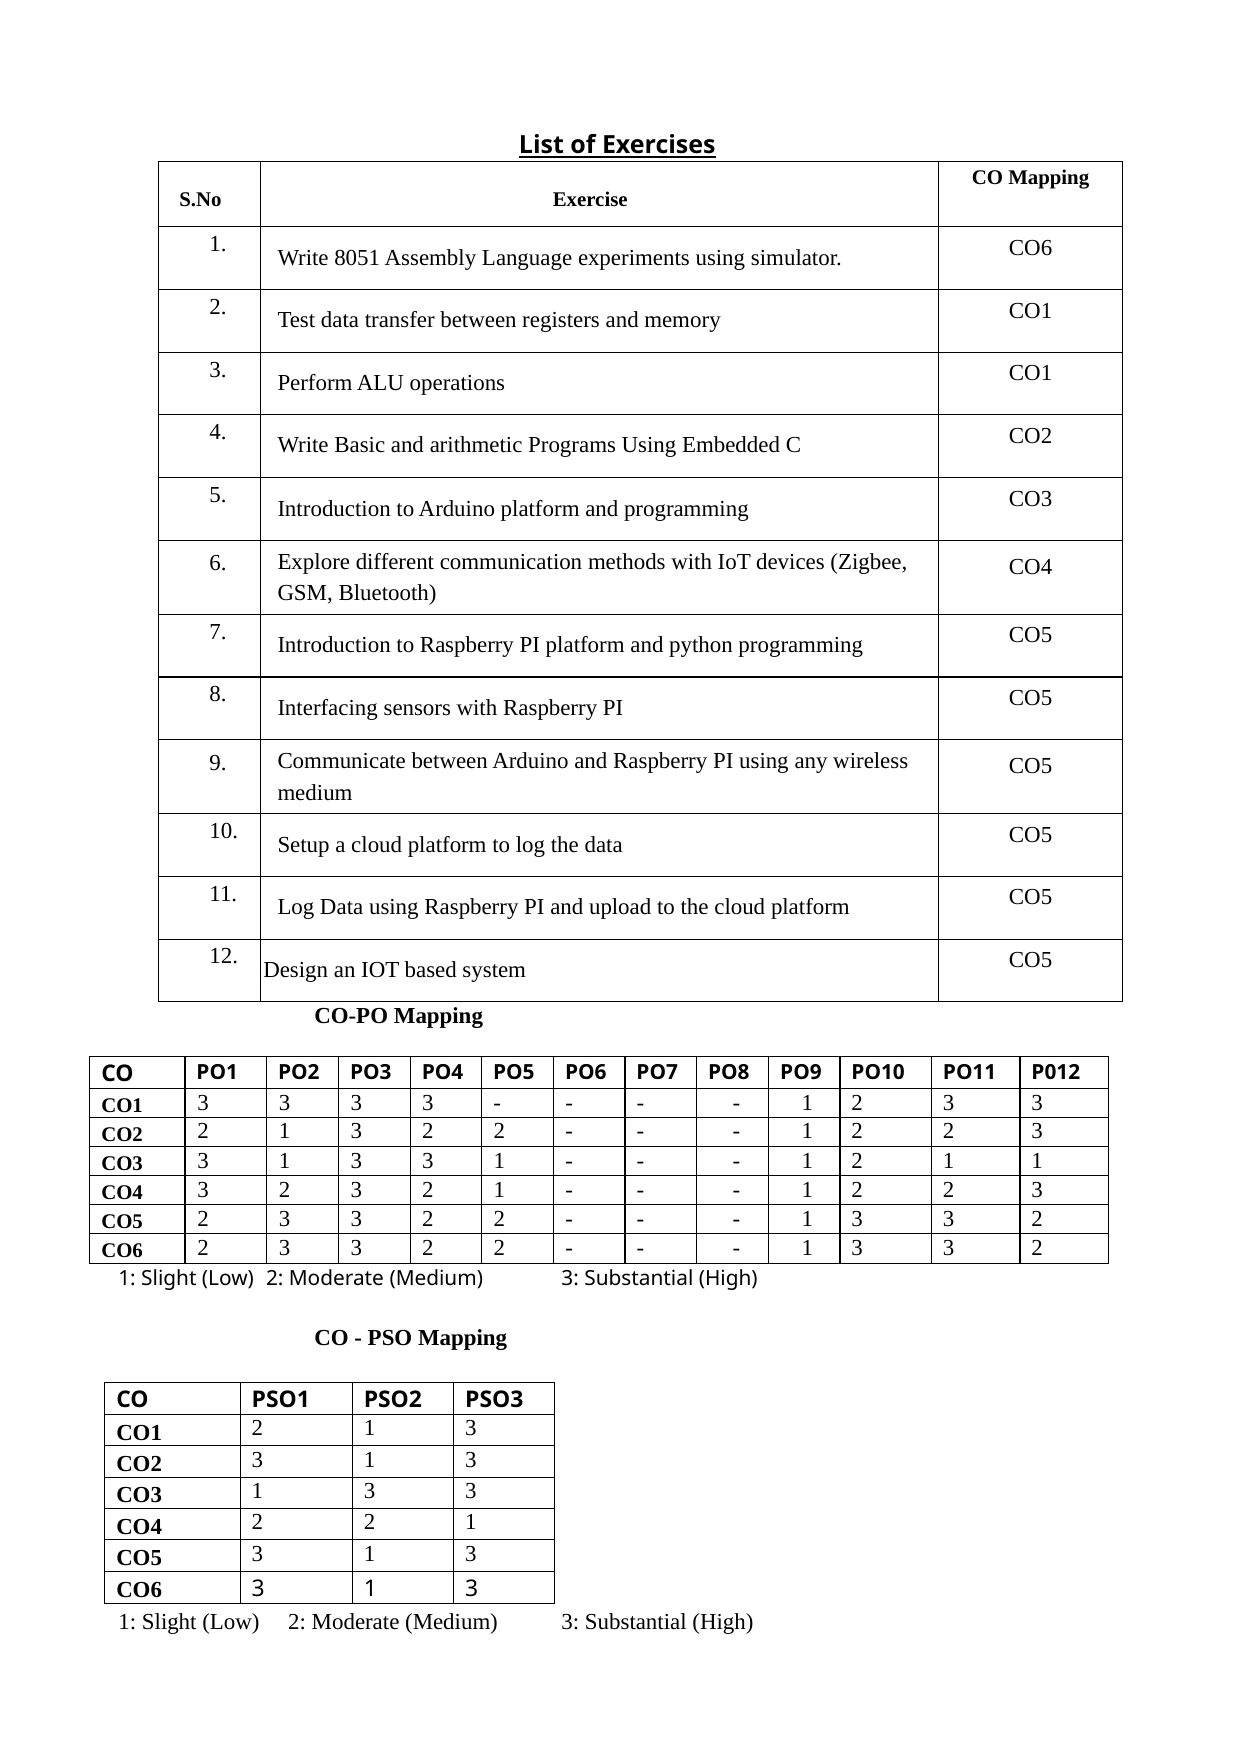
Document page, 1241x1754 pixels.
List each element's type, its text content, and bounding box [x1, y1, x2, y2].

table_cell Introduction to Raspberry PI platform and python programming [261, 615, 938, 676]
table_cell 3 [454, 1540, 554, 1571]
table_header CO Mapping [939, 162, 1122, 226]
table_cell - [626, 1147, 696, 1175]
table_cell Introduction to Arduino platform and programming [261, 478, 938, 540]
table_cell [159, 227, 260, 289]
table_cell Setup a cloud platform to log the data [261, 814, 938, 876]
table_cell 1 [769, 1118, 839, 1146]
table_cell 3 [841, 1205, 931, 1233]
table_cell CO1 [939, 290, 1122, 352]
table_cell 2 [1021, 1205, 1108, 1233]
table_cell - [626, 1089, 696, 1117]
table_cell 2 [186, 1205, 266, 1233]
table_cell - [697, 1147, 768, 1175]
table_cell CO5 [105, 1540, 240, 1571]
table_cell [159, 290, 260, 352]
table_cell 3 [339, 1118, 410, 1146]
table_cell CO5 [939, 940, 1122, 1001]
table_cell 1 [454, 1509, 554, 1539]
table_cell 1 [482, 1147, 553, 1175]
text 1: Slight (Low) 2: Moderate (Medium) 3: Substantial (High) [118, 1263, 1122, 1292]
table_header P012 [1021, 1057, 1108, 1088]
table_cell CO5 [939, 740, 1122, 813]
table_cell 3 [932, 1205, 1019, 1233]
table_cell Write 8051 Assembly Language experiments using simulator. [261, 227, 938, 289]
table_cell 2 [353, 1509, 453, 1539]
table_cell CO1 [90, 1089, 184, 1117]
table_cell - [554, 1147, 624, 1175]
table_cell 2 [841, 1089, 931, 1117]
table_cell 3 [454, 1446, 554, 1477]
table_cell - [626, 1118, 696, 1146]
table_cell [159, 940, 260, 1001]
table_cell 2 [1021, 1234, 1108, 1262]
table_cell 3 [241, 1572, 352, 1603]
table_cell 2 [841, 1147, 931, 1175]
table_cell 1 [769, 1089, 839, 1117]
table_cell 2 [267, 1176, 338, 1204]
table_cell Test data transfer between registers and memory [261, 290, 938, 352]
table_cell - [697, 1234, 768, 1262]
table_cell 2 [241, 1415, 352, 1445]
list CO-PO Mapping [314, 1003, 1122, 1029]
table_header PSO3 [454, 1383, 554, 1414]
table_cell 1 [353, 1446, 453, 1477]
table_cell [159, 814, 260, 876]
table_cell 2 [841, 1176, 931, 1204]
table_cell Write Basic and arithmetic Programs Using Embedded C [261, 415, 938, 477]
table_cell CO3 [939, 478, 1122, 540]
table_header S.No [159, 162, 260, 226]
table_cell 3 [186, 1147, 266, 1175]
table_cell 3 [241, 1540, 352, 1571]
table_cell 1 [241, 1478, 352, 1508]
table_cell 3 [339, 1205, 410, 1233]
table_header CO [90, 1057, 184, 1088]
list CO - PSO Mapping [314, 1323, 1122, 1350]
table_cell 1 [932, 1147, 1019, 1175]
table_header PO2 [267, 1057, 338, 1088]
table_cell 1 [353, 1572, 453, 1603]
table_header PO1 [186, 1057, 266, 1088]
table_cell - [626, 1205, 696, 1233]
table_cell 1 [267, 1118, 338, 1146]
table_cell 3 [454, 1478, 554, 1508]
table_cell 2 [932, 1118, 1019, 1146]
table_cell [159, 353, 260, 414]
table_cell [159, 678, 260, 739]
table_cell [159, 615, 260, 676]
table_cell - [554, 1234, 624, 1262]
table_cell CO5 [939, 615, 1122, 676]
table_cell 2 [482, 1234, 553, 1262]
table_cell CO6 [90, 1234, 184, 1262]
table_cell 2 [411, 1205, 481, 1233]
table_cell 3 [339, 1147, 410, 1175]
table_cell [159, 740, 260, 813]
table_cell 3 [932, 1089, 1019, 1117]
table_cell 3 [411, 1089, 481, 1117]
table_cell [159, 877, 260, 938]
table_cell 1 [769, 1234, 839, 1262]
table_header PO10 [841, 1057, 931, 1088]
table_cell - [697, 1205, 768, 1233]
table_cell 3 [267, 1234, 338, 1262]
table_cell 1 [267, 1147, 338, 1175]
table_header PO7 [626, 1057, 696, 1088]
table_cell 3 [1021, 1089, 1108, 1117]
table_cell CO1 [939, 353, 1122, 414]
table_cell Interfacing sensors with Raspberry PI [261, 678, 938, 739]
table_cell CO2 [939, 415, 1122, 477]
table_cell [159, 478, 260, 540]
table_cell CO2 [105, 1446, 240, 1477]
table_cell Explore different communication methods with IoT devices (Zigbee, GSM, Bluetooth) [261, 541, 938, 614]
text 1: Slight (Low) 2: Moderate (Medium) 3: Substantial (High) [118, 1608, 1122, 1634]
table_cell CO1 [105, 1415, 240, 1445]
table_cell Communicate between Arduino and Raspberry PI using any wireless medium [261, 740, 938, 813]
table_cell CO4 [105, 1509, 240, 1539]
table_cell CO5 [939, 814, 1122, 876]
table_cell 3 [454, 1572, 554, 1603]
table_cell 3 [339, 1176, 410, 1204]
table_cell 1 [769, 1205, 839, 1233]
table_cell CO5 [939, 678, 1122, 739]
table_cell 1 [769, 1176, 839, 1204]
table_cell 2 [186, 1118, 266, 1146]
table_cell - [482, 1089, 553, 1117]
table_cell 2 [841, 1118, 931, 1146]
table_header PO6 [554, 1057, 624, 1088]
table_cell 3 [186, 1089, 266, 1117]
table_header CO [105, 1383, 240, 1414]
table_cell 2 [411, 1234, 481, 1262]
table_cell [159, 541, 260, 614]
table_cell 2 [186, 1234, 266, 1262]
table_cell - [697, 1089, 768, 1117]
table_header PO3 [339, 1057, 410, 1088]
table_cell CO4 [90, 1176, 184, 1204]
table_cell 1 [353, 1415, 453, 1445]
table_cell 2 [241, 1509, 352, 1539]
table_cell 1 [769, 1147, 839, 1175]
table_cell CO3 [105, 1478, 240, 1508]
table_cell CO2 [90, 1118, 184, 1146]
text List of Exercises [118, 127, 1116, 161]
table_cell 3 [339, 1234, 410, 1262]
table_cell 3 [932, 1234, 1019, 1262]
table_header PO5 [482, 1057, 553, 1088]
table_cell - [626, 1234, 696, 1262]
table_cell CO3 [90, 1147, 184, 1175]
table_cell CO5 [939, 877, 1122, 938]
table_cell - [554, 1176, 624, 1204]
table_header Exercise [261, 162, 938, 226]
table_cell 2 [411, 1176, 481, 1204]
table_cell 1 [1021, 1147, 1108, 1175]
table_cell 2 [932, 1176, 1019, 1204]
table_header PO4 [411, 1057, 481, 1088]
table_cell 3 [353, 1478, 453, 1508]
table_cell 3 [1021, 1118, 1108, 1146]
table_cell CO6 [939, 227, 1122, 289]
table_cell 2 [482, 1205, 553, 1233]
table_cell - [697, 1118, 768, 1146]
table_header PO9 [769, 1057, 839, 1088]
table_cell CO6 [105, 1572, 240, 1603]
table_cell - [554, 1205, 624, 1233]
table_cell 2 [482, 1118, 553, 1146]
table_cell 3 [267, 1089, 338, 1117]
table_cell CO4 [939, 541, 1122, 614]
table_cell 1 [353, 1540, 453, 1571]
table_cell 3 [841, 1234, 931, 1262]
table_cell 3 [454, 1415, 554, 1445]
table_cell Design an IOT based system [261, 940, 938, 1001]
table_header PO11 [932, 1057, 1019, 1088]
table_cell CO5 [90, 1205, 184, 1233]
table_cell 3 [267, 1205, 338, 1233]
table_header PSO2 [353, 1383, 453, 1414]
table_cell 1 [482, 1176, 553, 1204]
table_header PSO1 [241, 1383, 352, 1414]
table_cell 2 [411, 1118, 481, 1146]
table_cell Perform ALU operations [261, 353, 938, 414]
table_header PO8 [697, 1057, 768, 1088]
table_cell 3 [241, 1446, 352, 1477]
table_cell - [554, 1089, 624, 1117]
table_cell 3 [186, 1176, 266, 1204]
table_cell - [697, 1176, 768, 1204]
table_cell 3 [1021, 1176, 1108, 1204]
table_cell 3 [411, 1147, 481, 1175]
table_cell - [626, 1176, 696, 1204]
table_cell [159, 415, 260, 477]
table_cell Log Data using Raspberry PI and upload to the cloud platform [261, 877, 938, 938]
table_cell 3 [339, 1089, 410, 1117]
table_cell - [554, 1118, 624, 1146]
